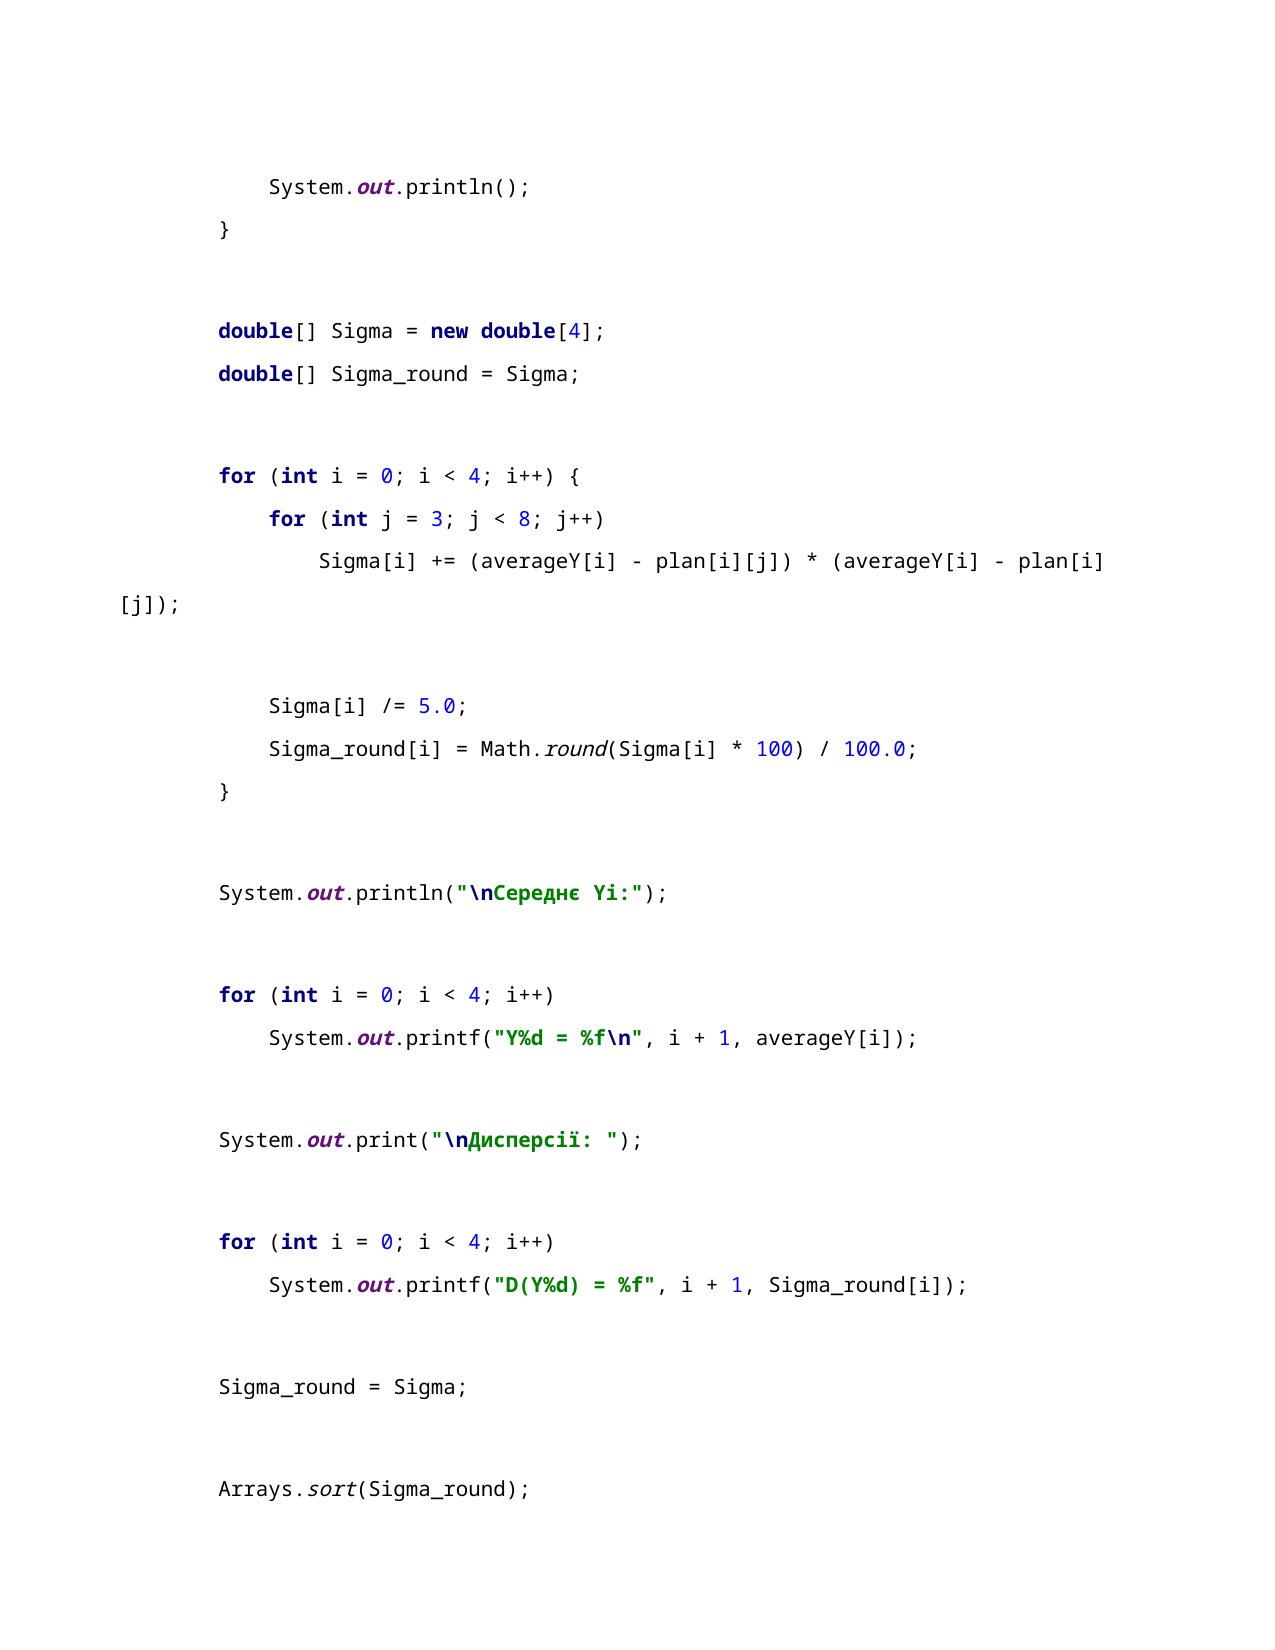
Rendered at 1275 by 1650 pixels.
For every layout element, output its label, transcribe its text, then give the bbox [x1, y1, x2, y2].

text System.out.println(); } double[] Sigma = new double[4]; double[] Sigma_round = Sigma; for (int i = 0; i < 4; i++) { for (int j = 3; j < 8; j++) Sigma[i] += (averageY[i] - plan[i][j]) * (averageY[i] - plan[i][j]); Sigma[i] /= 5.0; Sigma_round[i] = Math.round(Sigma[i] * 100) / 100.0; } System.out.println("\nСереднє Yi:"); for (int i = 0; i < 4; i++) System.out.printf("Y%d = %f\n", i + 1, averageY[i]); System.out.print("\nДисперсії: "); for (int i = 0; i < 4; i++) System.out.printf("D(Y%d) = %f", i + 1, Sigma_round[i]); Sigma_round = Sigma; Arrays.sort(Sigma_round); [118, 118, 1157, 1503]
